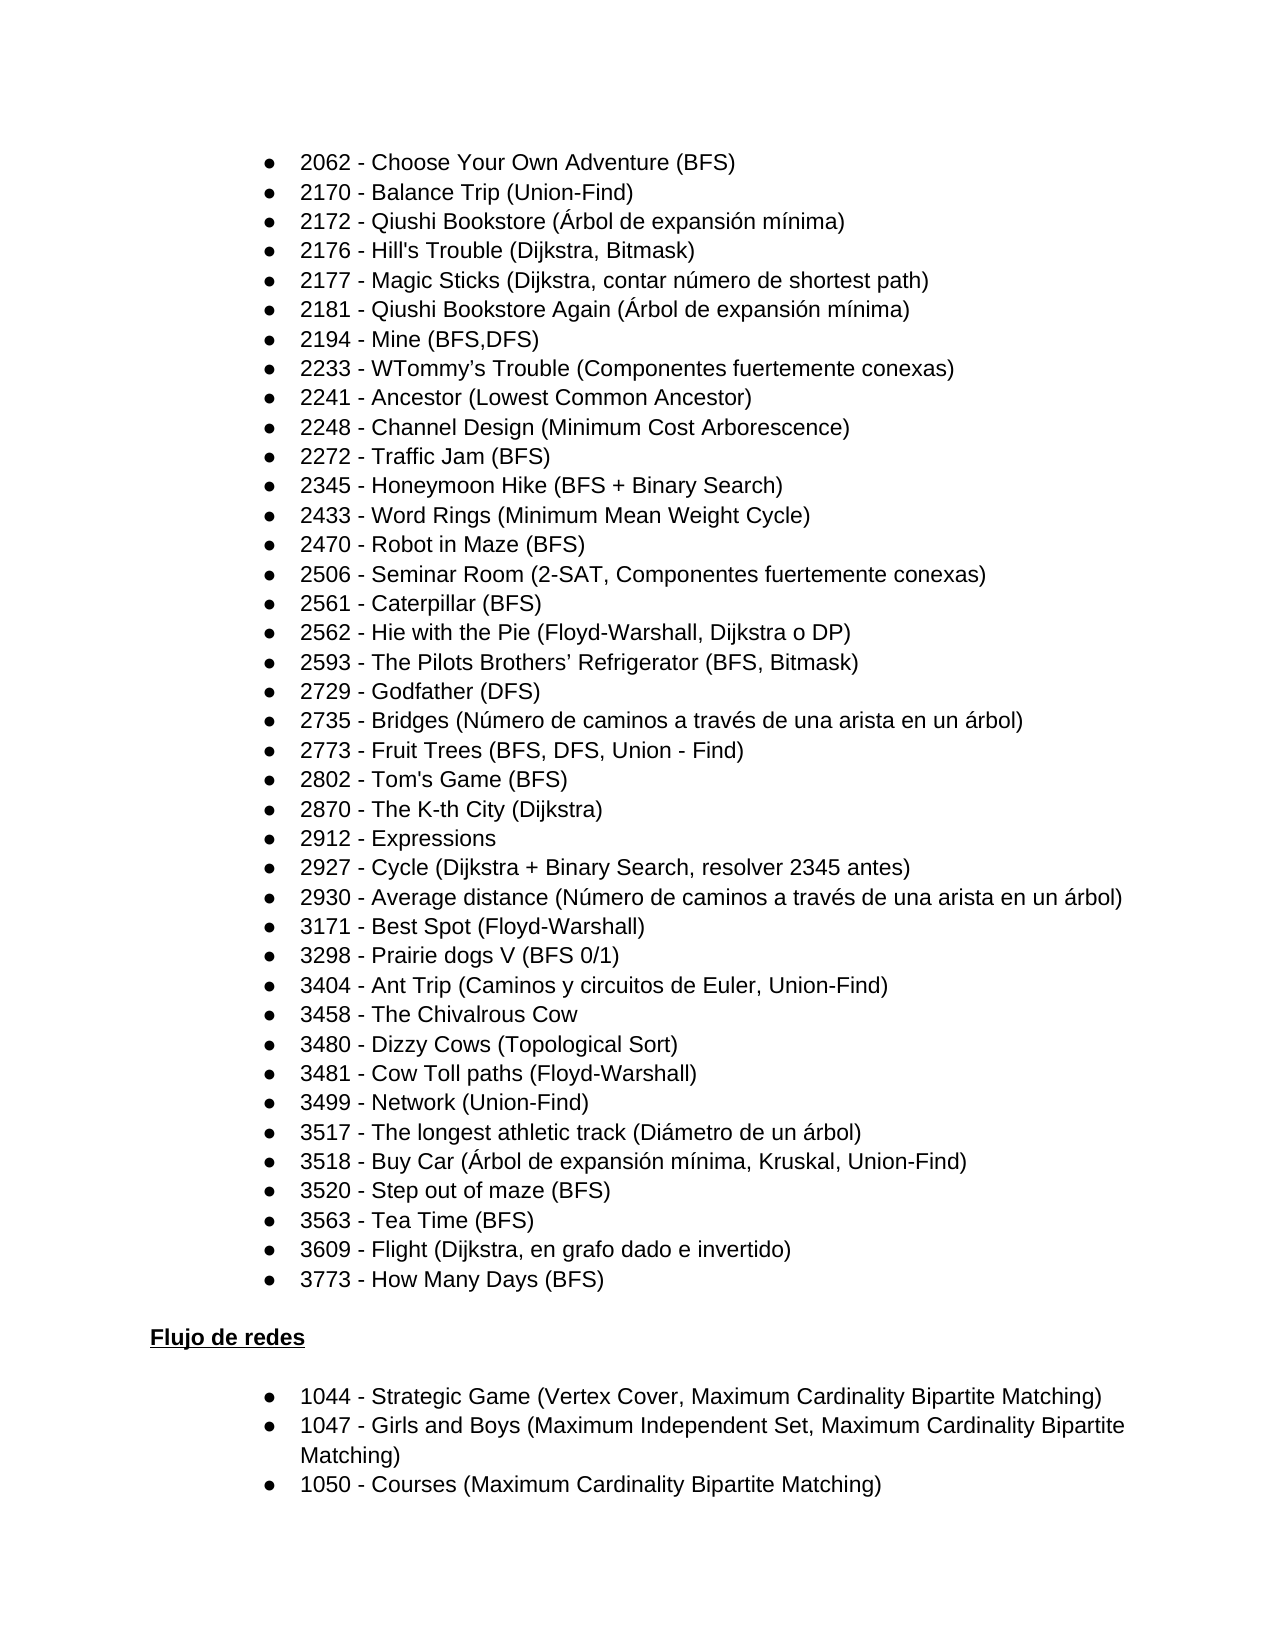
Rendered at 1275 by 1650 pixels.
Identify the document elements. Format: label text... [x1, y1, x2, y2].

text Flujo de redes [150, 1325, 1134, 1351]
list 3458 - The Chivalrous Cow [262, 1002, 1134, 1027]
list 2506 - Seminar Room (2-SAT, Componentes fuertemente conexas) [262, 561, 1134, 587]
list 2562 - Hie with the Pie (Floyd-Warshall, Dijkstra o DP) [262, 620, 1134, 646]
list 3518 - Buy Car (Árbol de expansión mínima, Kruskal, Union-Find) [262, 1149, 1134, 1174]
list 2248 - Channel Design (Minimum Cost Arborescence) [262, 414, 1134, 440]
list 2433 - Word Rings (Minimum Mean Weight Cycle) [262, 502, 1134, 528]
list 2729 - Godfather (DFS) [262, 679, 1134, 704]
list 2241 - Ancestor (Lowest Common Ancestor) [262, 385, 1134, 411]
list 2345 - Honeymoon Hike (BFS + Binary Search) [262, 473, 1134, 499]
list 3773 - How Many Days (BFS) [262, 1266, 1134, 1292]
list 1047 - Girls and Boys (Maximum Independent Set, Maximum Cardinality Bipartite Matching) [262, 1413, 1134, 1468]
list 2927 - Cycle (Dijkstra + Binary Search, resolver 2345 antes) [262, 855, 1134, 881]
list 2062 - Choose Your Own Adventure (BFS) [262, 150, 1134, 176]
list 2172 - Qiushi Bookstore (Árbol de expansión mínima) [262, 209, 1134, 234]
list 3517 - The longest athletic track (Diámetro de un árbol) [262, 1119, 1134, 1145]
list 3480 - Dizzy Cows (Topological Sort) [262, 1031, 1134, 1057]
list 2177 - Magic Sticks (Dijkstra, contar número de shortest path) [262, 267, 1134, 293]
list 2930 - Average distance (Número de caminos a través de una arista en un árbol) [262, 884, 1134, 910]
list 2233 - WTommy’s Trouble (Componentes fuertemente conexas) [262, 356, 1134, 381]
list 3520 - Step out of maze (BFS) [262, 1178, 1134, 1204]
list 2802 - Tom's Game (BFS) [262, 767, 1134, 792]
list 2176 - Hill's Trouble (Dijkstra, Bitmask) [262, 238, 1134, 264]
list 3171 - Best Spot (Floyd-Warshall) [262, 914, 1134, 939]
list 2470 - Robot in Maze (BFS) [262, 532, 1134, 557]
list 2194 - Mine (BFS,DFS) [262, 326, 1134, 352]
list 2272 - Traffic Jam (BFS) [262, 444, 1134, 469]
list 2170 - Balance Trip (Union-Find) [262, 179, 1134, 205]
list 3563 - Tea Time (BFS) [262, 1207, 1134, 1233]
list 2870 - The K-th City (Dijkstra) [262, 796, 1134, 822]
list 1044 - Strategic Game (Vertex Cover, Maximum Cardinality Bipartite Matching) [262, 1384, 1134, 1409]
list 3609 - Flight (Dijkstra, en grafo dado e invertido) [262, 1237, 1134, 1262]
list 2561 - Caterpillar (BFS) [262, 591, 1134, 616]
list 2181 - Qiushi Bookstore Again (Árbol de expansión mínima) [262, 297, 1134, 322]
list 1050 - Courses (Maximum Cardinality Bipartite Matching) [262, 1472, 1134, 1497]
list 2773 - Fruit Trees (BFS, DFS, Union - Find) [262, 737, 1134, 763]
list 3298 - Prairie dogs V (BFS 0/1) [262, 943, 1134, 969]
list 2912 - Expressions [262, 826, 1134, 851]
list 3404 - Ant Trip (Caminos y circuitos de Euler, Union-Find) [262, 972, 1134, 998]
list 3481 - Cow Toll paths (Floyd-Warshall) [262, 1061, 1134, 1086]
list 3499 - Network (Union-Find) [262, 1090, 1134, 1116]
list 2735 - Bridges (Número de caminos a través de una arista en un árbol) [262, 708, 1134, 734]
list 2593 - The Pilots Brothers’ Refrigerator (BFS, Bitmask) [262, 649, 1134, 675]
